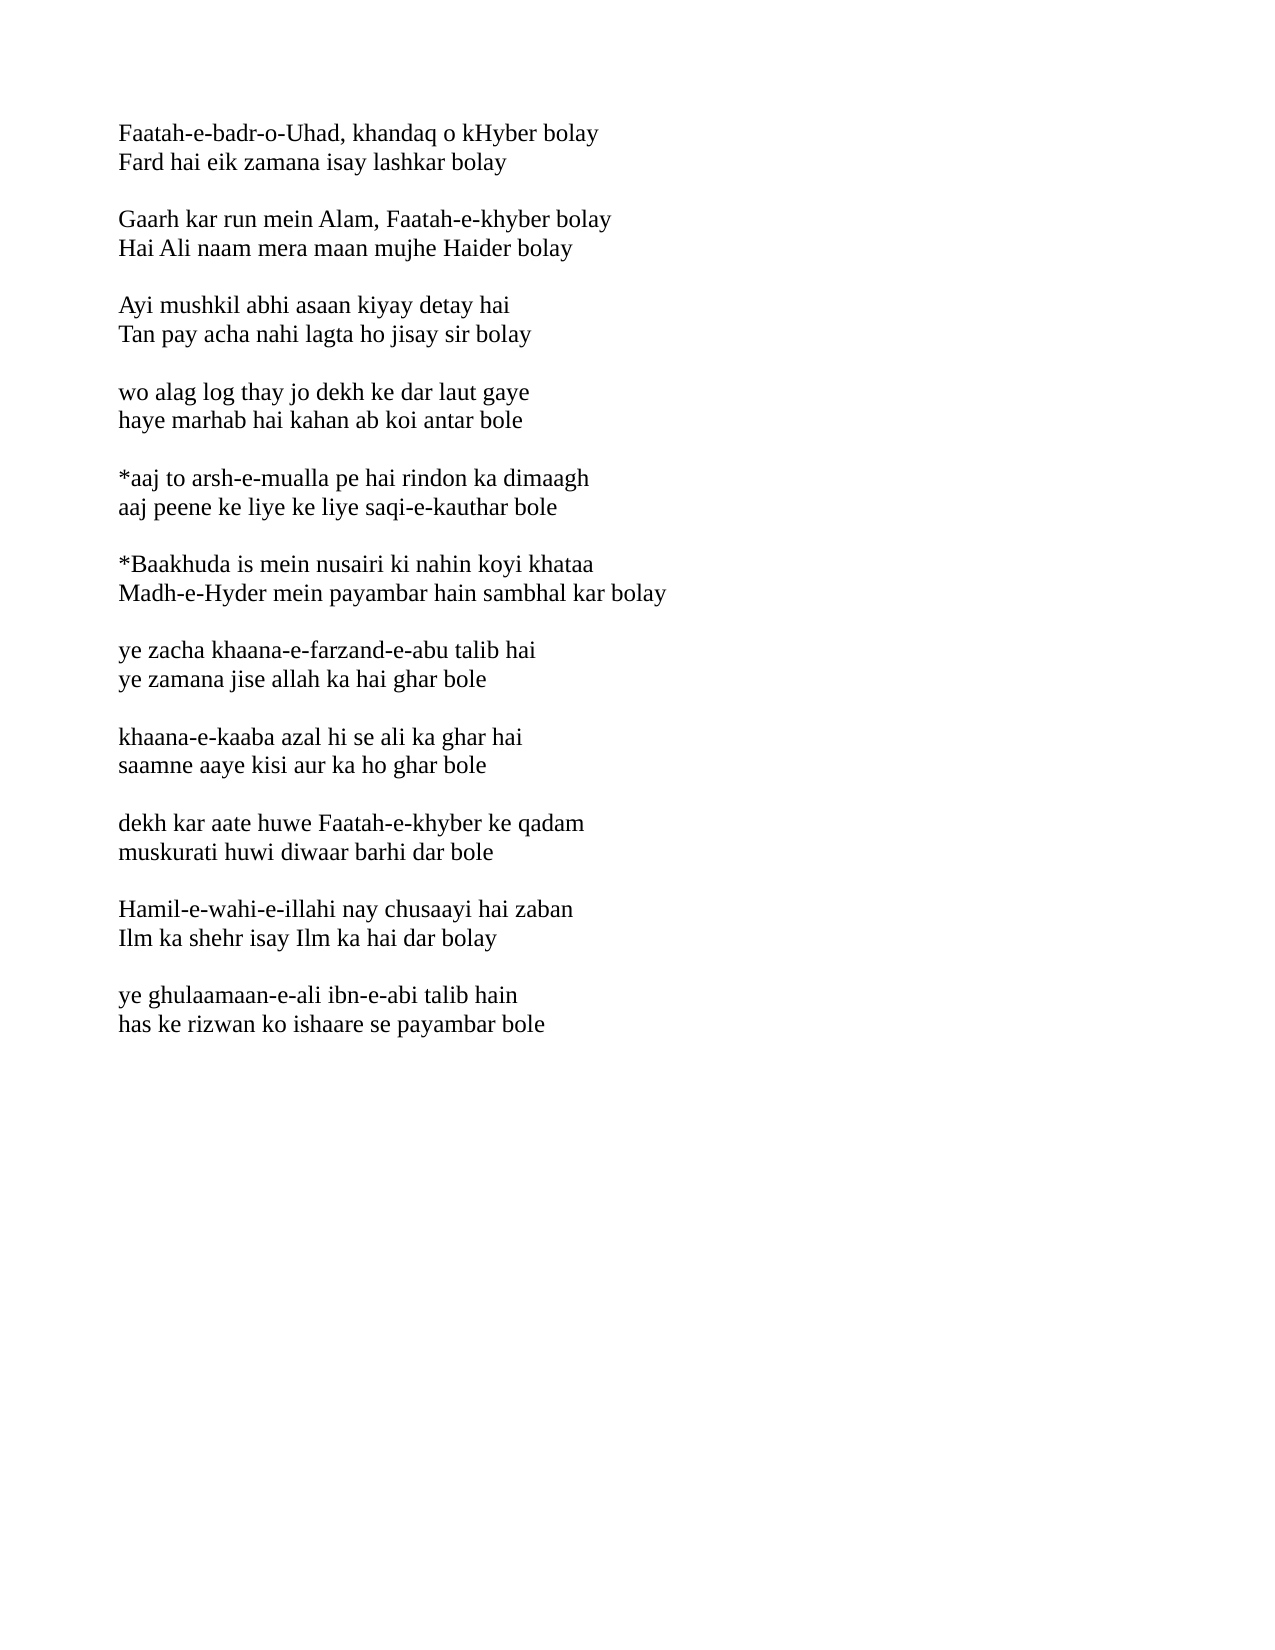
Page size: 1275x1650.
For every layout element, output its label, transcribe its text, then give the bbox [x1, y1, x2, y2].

text khaana-e-kaaba azal hi se ali ka ghar hai [118, 722, 1157, 751]
text saamne aaye kisi aur ka ho ghar bole [118, 751, 1157, 779]
text has ke rizwan ko ishaare se payambar bole [118, 1009, 1157, 1038]
text muskurati huwi diwaar barhi dar bole [118, 837, 1157, 866]
text Ilm ka shehr isay Ilm ka hai dar bolay [118, 923, 1157, 952]
text Hamil-e-wahi-e-illahi nay chusaayi hai zaban [118, 894, 1157, 923]
text Hai Ali naam mera maan mujhe Haider bolay [118, 233, 1157, 262]
text Faatah-e-badr-o-Uhad, khandaq o kHyber bolay [118, 118, 1157, 147]
text Fard hai eik zamana isay lashkar bolay [118, 147, 1157, 176]
text Tan pay acha nahi lagta ho jisay sir bolay [118, 319, 1157, 348]
text aaj peene ke liye ke liye saqi-e-kauthar bole [118, 492, 1157, 521]
text wo alag log thay jo dekh ke dar laut gaye [118, 377, 1157, 406]
text Ayi mushkil abhi asaan kiyay detay hai [118, 291, 1157, 319]
text ye zamana jise allah ka hai ghar bole [118, 664, 1157, 693]
text Gaarh kar run mein Alam, Faatah-e-khyber bolay [118, 204, 1157, 233]
text Madh-e-Hyder mein payambar hain sambhal kar bolay [118, 578, 1157, 607]
text ye zacha khaana-e-farzand-e-abu talib hai [118, 636, 1157, 664]
text *Baakhuda is mein nusairi ki nahin koyi khataa [118, 549, 1157, 578]
text ye ghulaamaan-e-ali ibn-e-abi talib hain [118, 981, 1157, 1009]
text *aaj to arsh-e-mualla pe hai rindon ka dimaagh [118, 463, 1157, 492]
text haye marhab hai kahan ab koi antar bole [118, 406, 1157, 434]
text dekh kar aate huwe Faatah-e-khyber ke qadam [118, 808, 1157, 837]
